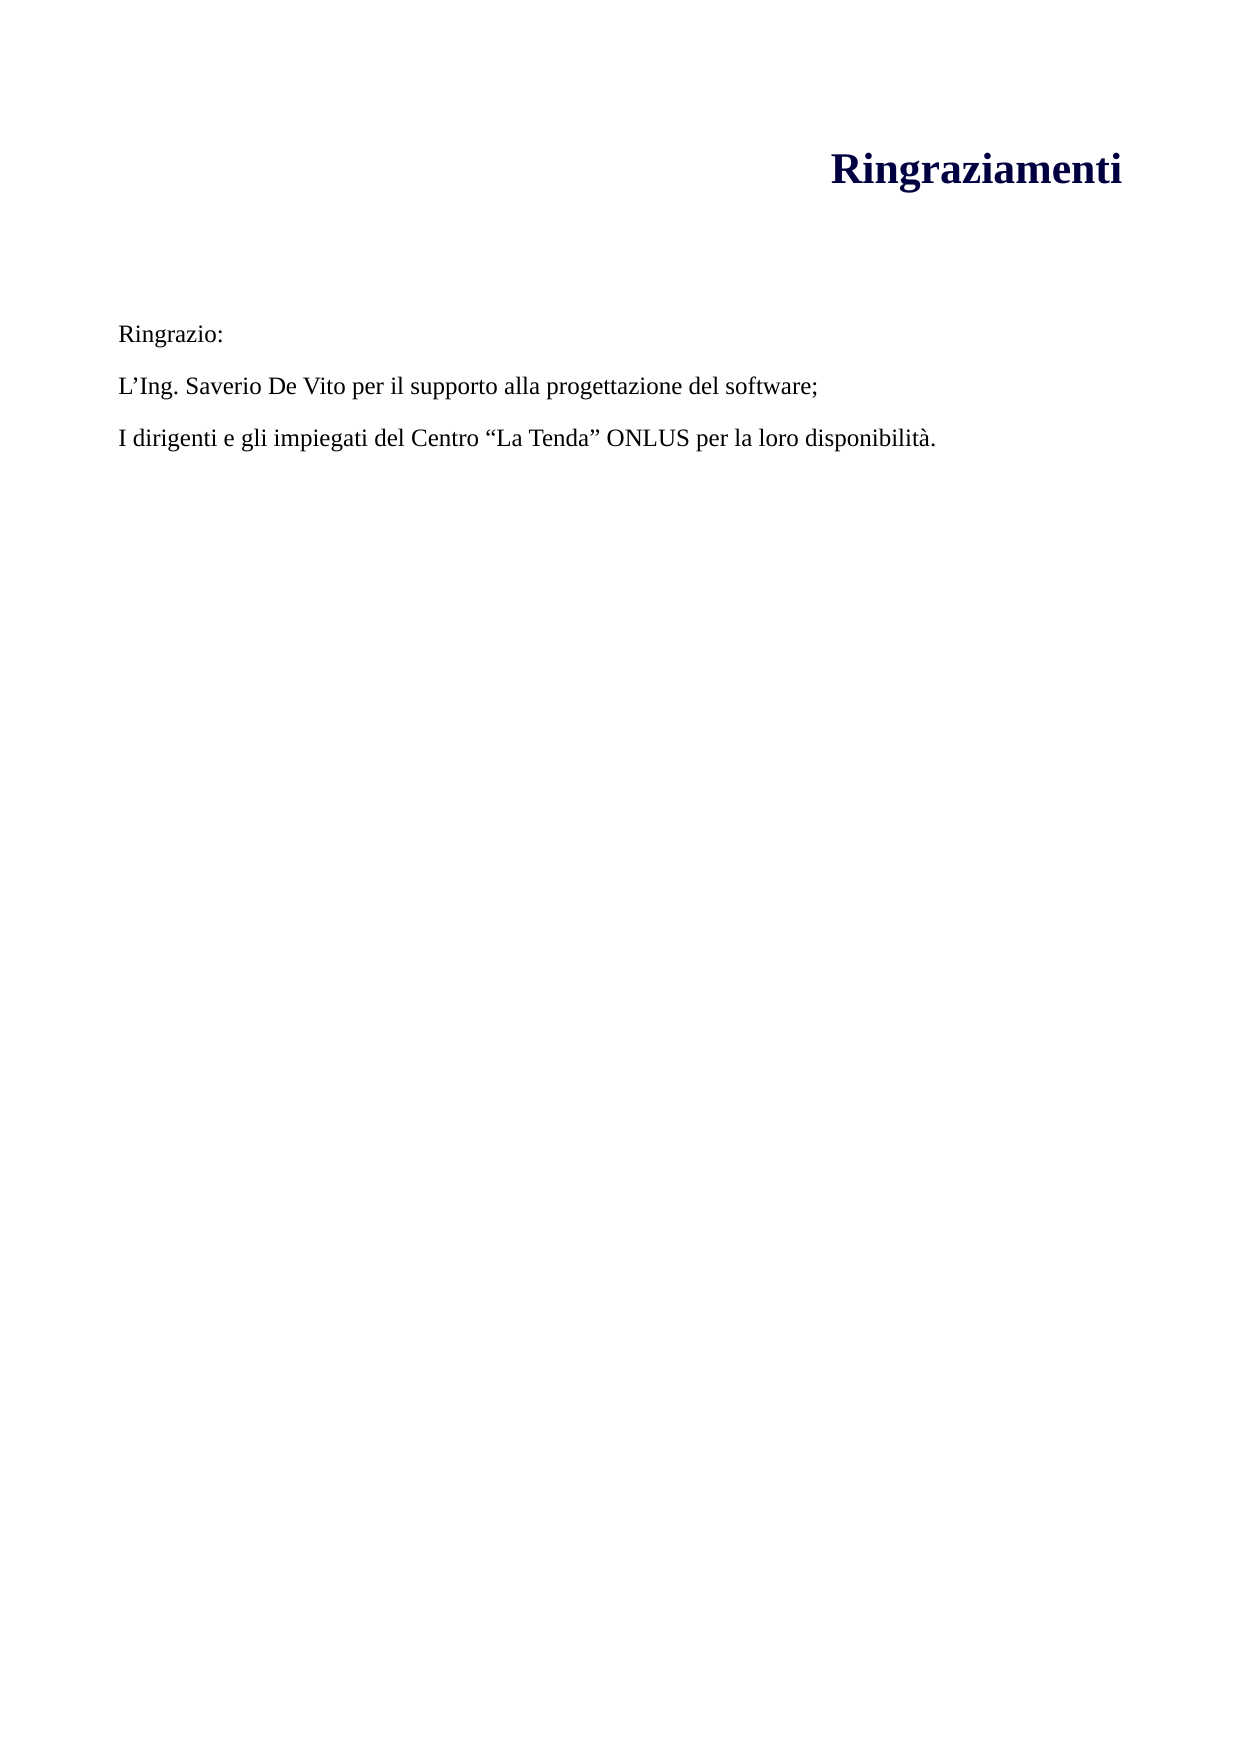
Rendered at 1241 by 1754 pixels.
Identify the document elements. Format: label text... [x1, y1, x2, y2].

text Ringraziamenti [118, 143, 1122, 193]
text I dirigenti e gli impiegati del Centro “La Tenda” ONLUS per la loro disponibilità. [118, 423, 1122, 452]
text Ringrazio: [118, 319, 1122, 348]
text L’Ing. Saverio De Vito per il supporto alla progettazione del software; [118, 371, 1122, 399]
